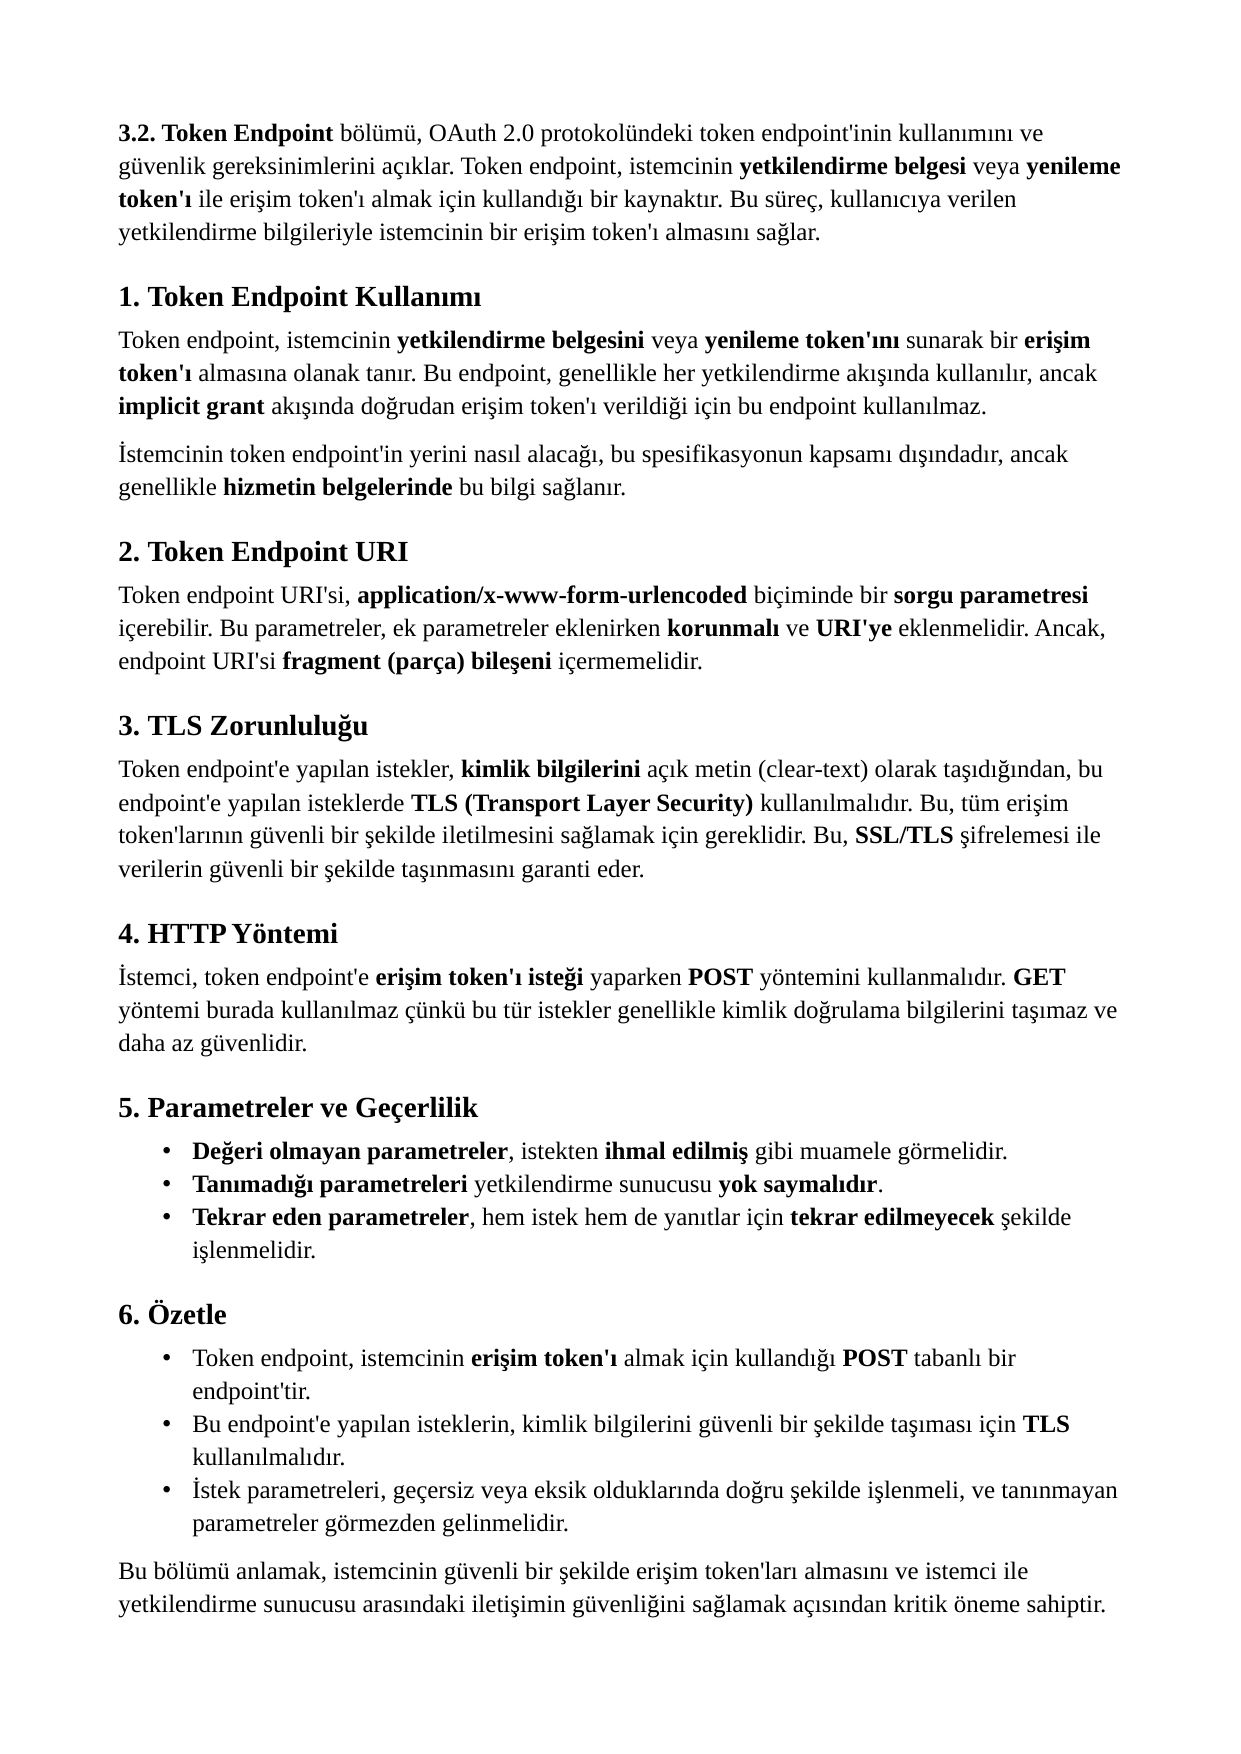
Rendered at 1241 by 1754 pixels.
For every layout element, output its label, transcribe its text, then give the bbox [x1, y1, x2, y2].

subtitle 1. Token Endpoint Kullanımı [118, 279, 1122, 313]
subtitle 6. Özetle [118, 1297, 1122, 1331]
text Token endpoint'e yapılan istekler, kimlik bilgilerini açık metin (clear-text) olarak taşıdığından, bu endpoint'e yapılan isteklerde TLS (Transport Layer Security) kullanılmalıdır. Bu, tüm erişim token'larının güvenli bir şekilde iletilmesini sağlamak için gereklidir. Bu, SSL/TLS şifrelemesi ile verilerin güvenli bir şekilde taşınmasını garanti eder. [118, 754, 1122, 882]
text İstemci, token endpoint'e erişim token'ı isteği yaparken POST yöntemini kullanmalıdır. GET yöntemi burada kullanılmaz çünkü bu tür istekler genellikle kimlik doğrulama bilgilerini taşımaz ve daha az güvenlidir. [118, 962, 1122, 1057]
list Bu endpoint'e yapılan isteklerin, kimlik bilgilerini güvenli bir şekilde taşıması için TLS kullanılmalıdır. [162, 1409, 1122, 1471]
list İstek parametreleri, geçersiz veya eksik olduklarında doğru şekilde işlenmeli, ve tanınmayan parametreler görmezden gelinmelidir. [162, 1476, 1122, 1537]
text Bu bölümü anlamak, istemcinin güvenli bir şekilde erişim token'ları almasını ve istemci ile yetkilendirme sunucusu arasındaki iletişimin güvenliğini sağlamak açısından kritik öneme sahiptir. [118, 1556, 1122, 1618]
text Token endpoint, istemcinin yetkilendirme belgesini veya yenileme token'ını sunarak bir erişim token'ı almasına olanak tanır. Bu endpoint, genellikle her yetkilendirme akışında kullanılır, ancak implicit grant akışında doğrudan erişim token'ı verildiği için bu endpoint kullanılmaz. [118, 325, 1122, 420]
subtitle 4. HTTP Yöntemi [118, 916, 1122, 949]
list Token endpoint, istemcinin erişim token'ı almak için kullandığı POST tabanlı bir endpoint'tir. [162, 1343, 1122, 1405]
text İstemcinin token endpoint'in yerini nasıl alacağı, bu spesifikasyonun kapsamı dışındadır, ancak genellikle hizmetin belgelerinde bu bilgi sağlanır. [118, 439, 1122, 501]
subtitle 5. Parametreler ve Geçerlilik [118, 1090, 1122, 1124]
list Değeri olmayan parametreler, istekten ihmal edilmiş gibi muamele görmelidir. [162, 1136, 1122, 1165]
list Tanımadığı parametreleri yetkilendirme sunucusu yok saymalıdır. [162, 1169, 1122, 1198]
list Tekrar eden parametreler, hem istek hem de yanıtlar için tekrar edilmeyecek şekilde işlenmelidir. [162, 1202, 1122, 1264]
text Token endpoint URI'si, application/x-www-form-urlencoded biçiminde bir sorgu parametresi içerebilir. Bu parametreler, ek parametreler eklenirken korunmalı ve URI'ye eklenmelidir. Ancak, endpoint URI'si fragment (parça) bileşeni içermemelidir. [118, 580, 1122, 675]
text 3.2. Token Endpoint bölümü, OAuth 2.0 protokolündeki token endpoint'inin kullanımını ve güvenlik gereksinimlerini açıklar. Token endpoint, istemcinin yetkilendirme belgesi veya yenileme token'ı ile erişim token'ı almak için kullandığı bir kaynaktır. Bu süreç, kullanıcıya verilen yetkilendirme bilgileriyle istemcinin bir erişim token'ı almasını sağlar. [118, 118, 1122, 246]
subtitle 2. Token Endpoint URI [118, 534, 1122, 568]
subtitle 3. TLS Zorunluluğu [118, 708, 1122, 742]
